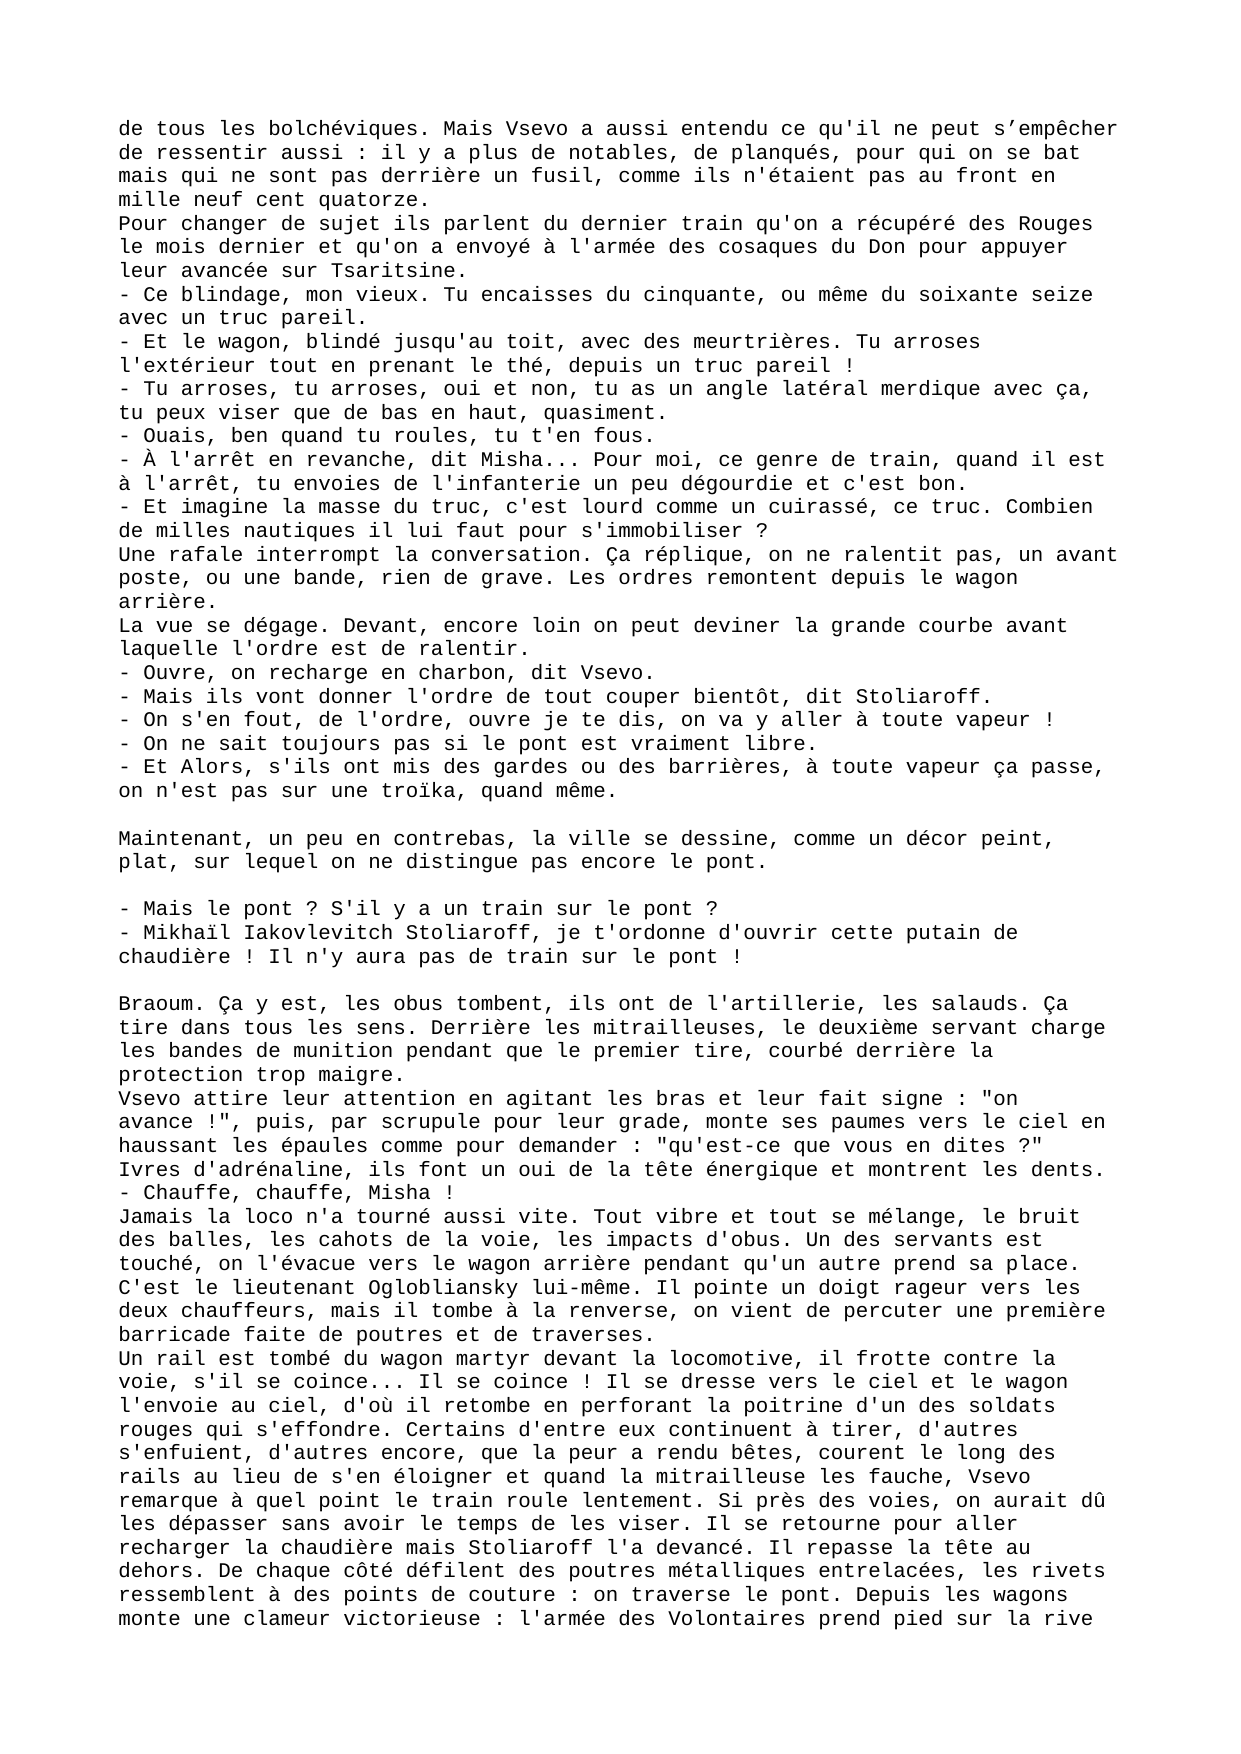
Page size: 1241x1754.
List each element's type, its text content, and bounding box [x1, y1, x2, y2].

text - Ouais, ben quand tu roules, tu t'en fous. [118, 426, 1122, 449]
text - On ne sait toujours pas si le pont est vraiment libre. [118, 733, 1122, 757]
text Ivres d'adrénaline, ils font un oui de la tête énergique et montrent les dents. [118, 1158, 1122, 1182]
text - Mikhaïl Iakovlevitch Stoliaroff, je t'ordonne d'ouvrir cette putain de chaudière ! Il n'y aura pas de train sur le pont ! [118, 922, 1122, 969]
text Une rafale interrompt la conversation. Ça réplique, on ne ralentit pas, un avant poste, ou une bande, rien de grave. Les ordres remontent depuis le wagon arrière. [118, 544, 1122, 615]
text - Et Alors, s'ils ont mis des gardes ou des barrières, à toute vapeur ça passe, on n'est pas sur une troïka, quand même. [118, 757, 1122, 804]
text - Et le wagon, blindé jusqu'au toit, avec des meurtrières. Tu arroses l'extérieur tout en prenant le thé, depuis un truc pareil ! [118, 331, 1122, 378]
text - Tu arroses, tu arroses, oui et non, tu as un angle latéral merdique avec ça, tu peux viser que de bas en haut, quasiment. [118, 378, 1122, 426]
text - À l'arrêt en revanche, dit Misha... Pour moi, ce genre de train, quand il est à l'arrêt, tu envoies de l'infanterie un peu dégourdie et c'est bon. [118, 449, 1122, 496]
text Braoum. Ça y est, les obus tombent, ils ont de l'artillerie, les salauds. Ça tire dans tous les sens. Derrière les mitrailleuses, le deuxième servant charge les bandes de munition pendant que le premier tire, courbé derrière la protection trop maigre. [118, 993, 1122, 1088]
text - Et imagine la masse du truc, c'est lourd comme un cuirassé, ce truc. Combien de milles nautiques il lui faut pour s'immobiliser ? [118, 496, 1122, 544]
text - Chauffe, chauffe, Misha ! [118, 1182, 1122, 1206]
text Pour changer de sujet ils parlent du dernier train qu'on a récupéré des Rouges le mois dernier et qu'on a envoyé à l'armée des cosaques du Don pour appuyer leur avancée sur Tsaritsine. [118, 213, 1122, 284]
text La vue se dégage. Devant, encore loin on peut deviner la grande courbe avant laquelle l'ordre est de ralentir. [118, 615, 1122, 662]
text Vsevo attire leur attention en agitant les bras et leur fait signe : "on avance !", puis, par scrupule pour leur grade, monte ses paumes vers le ciel en haussant les épaules comme pour demander : "qu'est-ce que vous en dites ?" [118, 1088, 1122, 1158]
text - Mais ils vont donner l'ordre de tout couper bientôt, dit Stoliaroff. [118, 686, 1122, 709]
text Jamais la loco n'a tourné aussi vite. Tout vibre et tout se mélange, le bruit des balles, les cahots de la voie, les impacts d'obus. Un des servants est touché, on l'évacue vers le wagon arrière pendant qu'un autre prend sa place. C'est le lieutenant Oglobliansky lui-même. Il pointe un doigt rageur vers les deux chauffeurs, mais il tombe à la renverse, on vient de percuter une première barricade faite de poutres et de traverses. [118, 1206, 1122, 1348]
text Un rail est tombé du wagon martyr devant la locomotive, il frotte contre la voie, s'il se coince... Il se coince ! Il se dresse vers le ciel et le wagon l'envoie au ciel, d'où il retombe en perforant la poitrine d'un des soldats rouges qui s'effondre. Certains d'entre eux continuent à tirer, d'autres s'enfuient, d'autres encore, que la peur a rendu bêtes, courent le long des rails au lieu de s'en éloigner et quand la mitrailleuse les fauche, Vsevo remarque à quel point le train roule lentement. Si près des voies, on aurait dû les dépasser sans avoir le temps de les viser. Il se retourne pour aller recharger la chaudière mais Stoliaroff l'a devancé. Il repasse la tête au dehors. De chaque côté défilent des poutres métalliques entrelacées, les rivets ressemblent à des points de couture : on traverse le pont. Depuis les wagons monte une clameur victorieuse : l'armée des Volontaires prend pied sur la rive [118, 1348, 1122, 1631]
text - On s'en fout, de l'ordre, ouvre je te dis, on va y aller à toute vapeur ! [118, 709, 1122, 733]
text - Ce blindage, mon vieux. Tu encaisses du cinquante, ou même du soixante seize avec un truc pareil. [118, 284, 1122, 331]
text - Ouvre, on recharge en charbon, dit Vsevo. [118, 662, 1122, 686]
text - Mais le pont ? S'il y a un train sur le pont ? [118, 898, 1122, 922]
text Maintenant, un peu en contrebas, la ville se dessine, comme un décor peint, plat, sur lequel on ne distingue pas encore le pont. [118, 827, 1122, 875]
text de tous les bolchéviques. Mais Vsevo a aussi entendu ce qu'il ne peut s’empêcher de ressentir aussi : il y a plus de notables, de planqués, pour qui on se bat mais qui ne sont pas derrière un fusil, comme ils n'étaient pas au front en mille neuf cent quatorze. [118, 118, 1122, 213]
